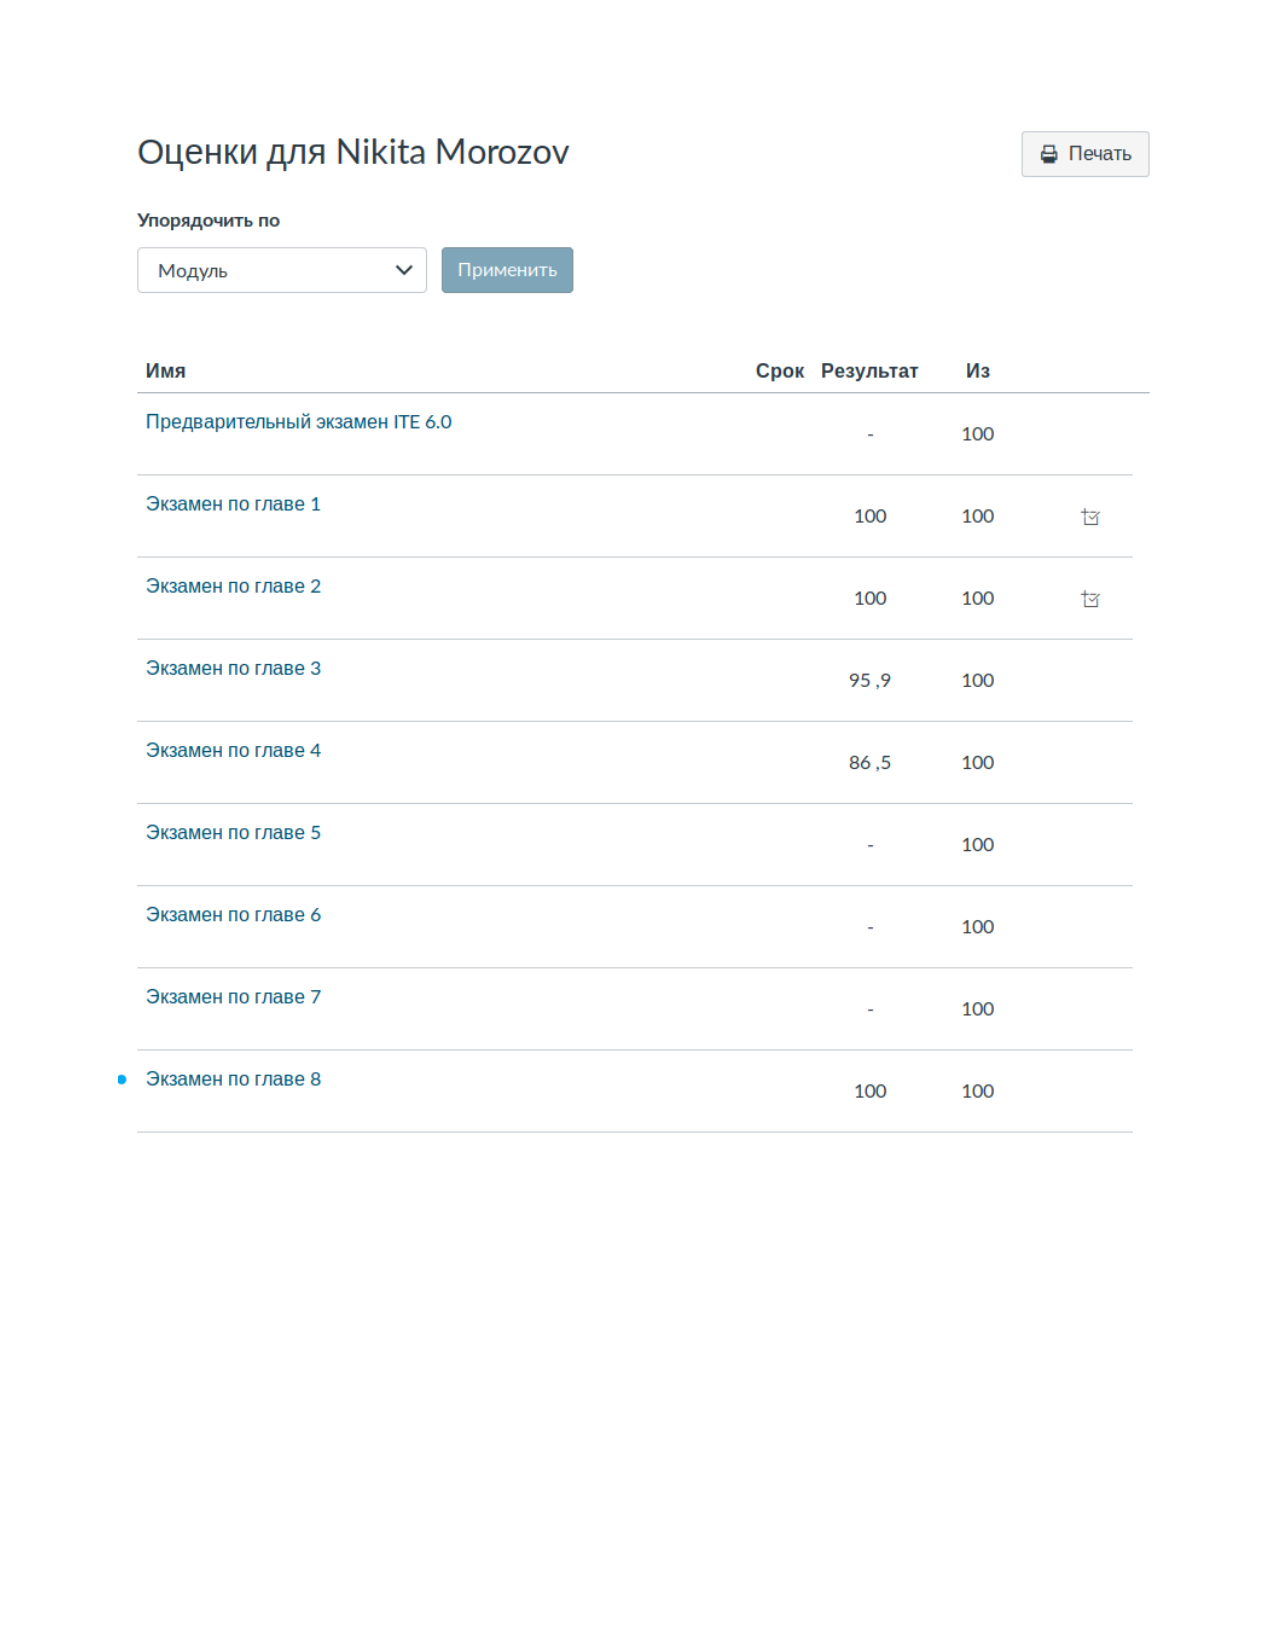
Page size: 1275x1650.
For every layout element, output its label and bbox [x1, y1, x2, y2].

picture [118, 118, 1157, 1134]
